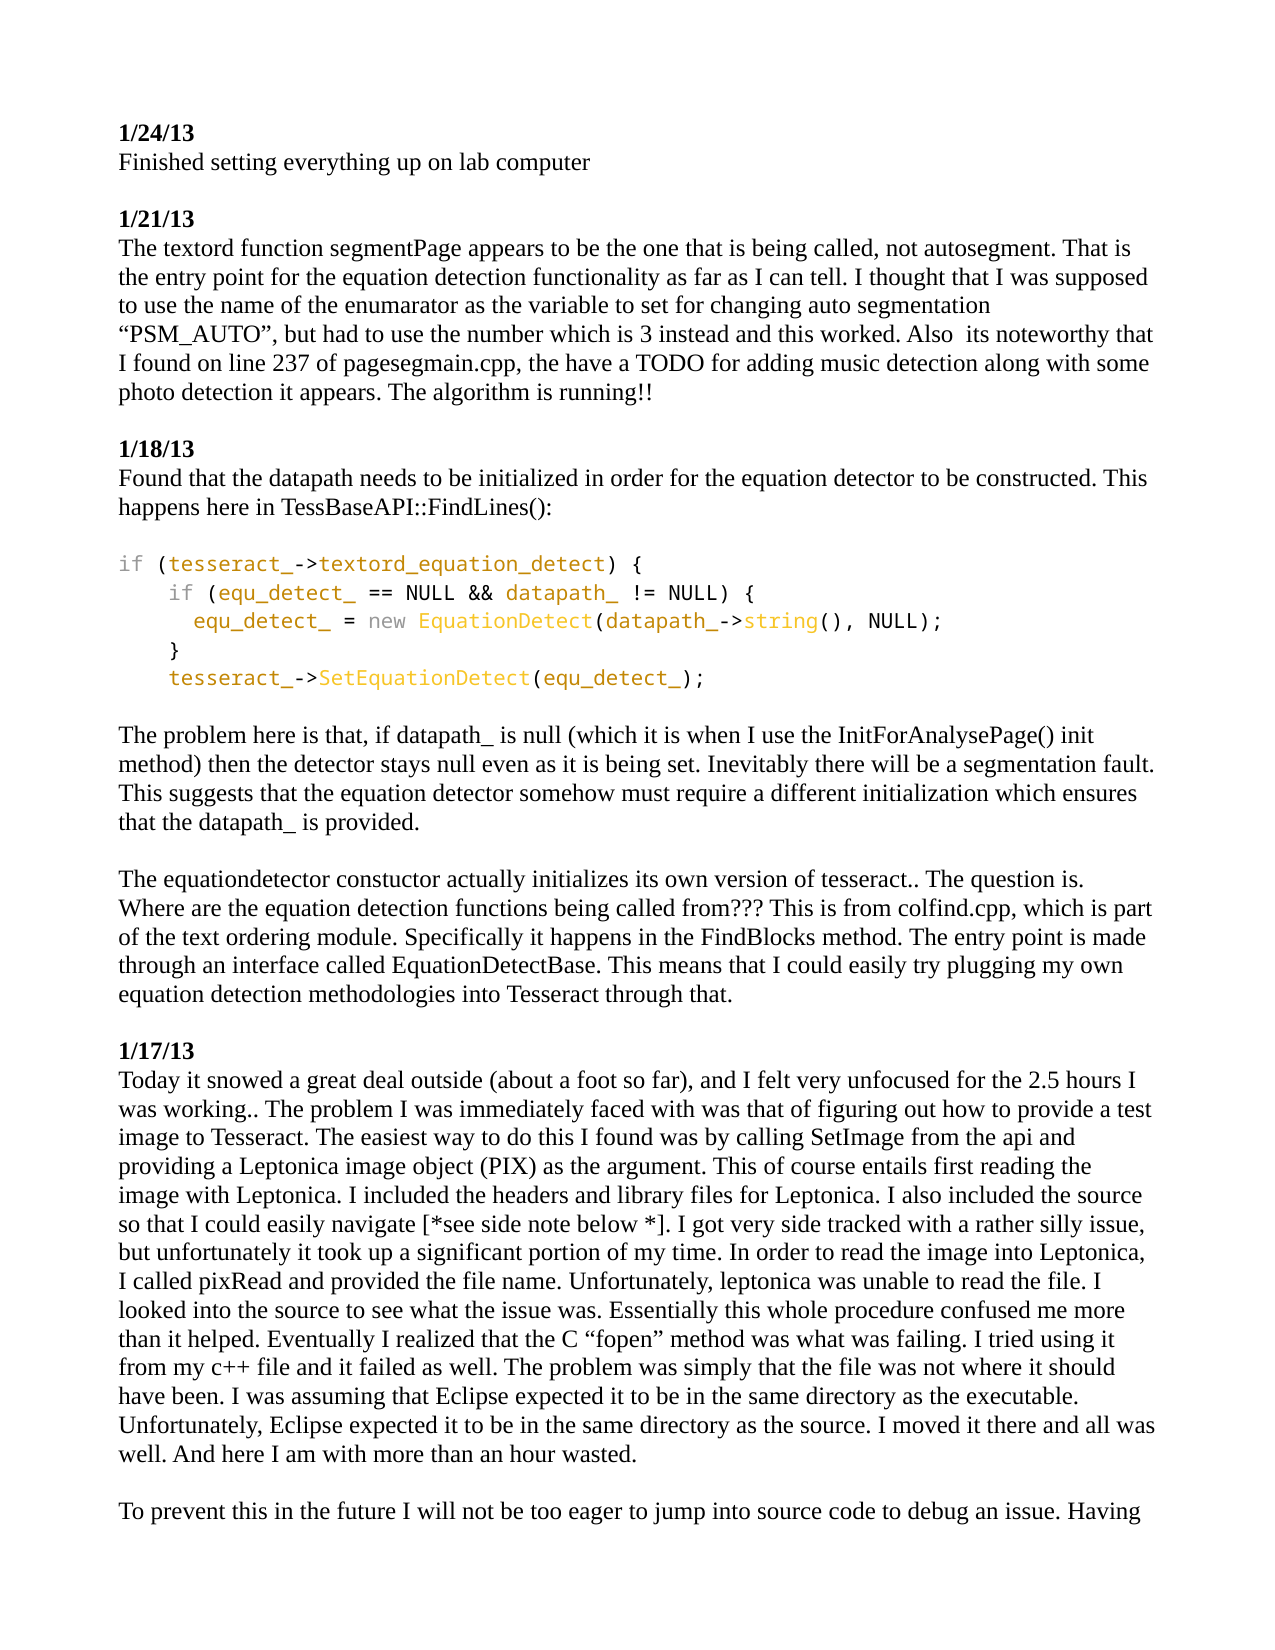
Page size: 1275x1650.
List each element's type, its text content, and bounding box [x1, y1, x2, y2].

text Found that the datapath needs to be initialized in order for the equation detector to be constructed. This happens here in TessBaseAPI::FindLines(): [118, 463, 1157, 521]
text The equationdetector constuctor actually initializes its own version of tesseract.. The question is. Where are the equation detection functions being called from??? This is from colfind.cpp, which is part of the text ordering module. Specifically it happens in the FindBlocks method. The entry point is made through an interface called EquationDetectBase. This means that I could easily try plugging my own equation detection methodologies into Tesseract through that. [118, 864, 1157, 1008]
text 1/24/13 [118, 118, 1157, 147]
text The problem here is that, if datapath_ is null (which it is when I use the InitForAnalysePage() init method) then the detector stays null even as it is being set. Inevitably there will be a segmentation fault. This suggests that the equation detector somehow must require a different initialization which ensures that the datapath_ is provided. [118, 720, 1157, 835]
text if (equ_detect_ == NULL && datapath_ != NULL) { [118, 578, 1157, 606]
text equ_detect_ = new EquationDetect(datapath_->string(), NULL); [118, 606, 1157, 635]
text 1/21/13 [118, 204, 1157, 233]
text } [118, 635, 1157, 663]
text 1/18/13 [118, 434, 1157, 463]
text Today it snowed a great deal outside (about a foot so far), and I felt very unfocused for the 2.5 hours I was working.. The problem I was immediately faced with was that of figuring out how to provide a test image to Tesseract. The easiest way to do this I found was by calling SetImage from the api and providing a Leptonica image object (PIX) as the argument. This of course entails first reading the image with Leptonica. I included the headers and library files for Leptonica. I also included the source so that I could easily navigate [*see side note below *]. I got very side tracked with a rather silly issue, but unfortunately it took up a significant portion of my time. In order to read the image into Leptonica, I called pixRead and provided the file name. Unfortunately, leptonica was unable to read the file. I looked into the source to see what the issue was. Essentially this whole procedure confused me more than it helped. Eventually I realized that the C “fopen” method was what was failing. I tried using it from my c++ file and it failed as well. The problem was simply that the file was not where it should have been. I was assuming that Eclipse expected it to be in the same directory as the executable. Unfortunately, Eclipse expected it to be in the same directory as the source. I moved it there and all was well. And here I am with more than an hour wasted. To prevent this in the future I will not be too eager to jump into source code to debug an issue. Having [118, 1065, 1157, 1525]
text if (tesseract_->textord_equation_detect) { [118, 549, 1157, 578]
text Finished setting everything up on lab computer [118, 147, 1157, 176]
text 1/17/13 [118, 1036, 1157, 1065]
text tesseract_->SetEquationDetect(equ_detect_); [118, 663, 1157, 692]
text The textord function segmentPage appears to be the one that is being called, not autosegment. That is the entry point for the equation detection functionality as far as I can tell. I thought that I was supposed to use the name of the enumarator as the variable to set for changing auto segmentation “PSM_AUTO”, but had to use the number which is 3 instead and this worked. Also its noteworthy that I found on line 237 of pagesegmain.cpp, the have a TODO for adding music detection along with some photo detection it appears. The algorithm is running!! [118, 233, 1157, 406]
